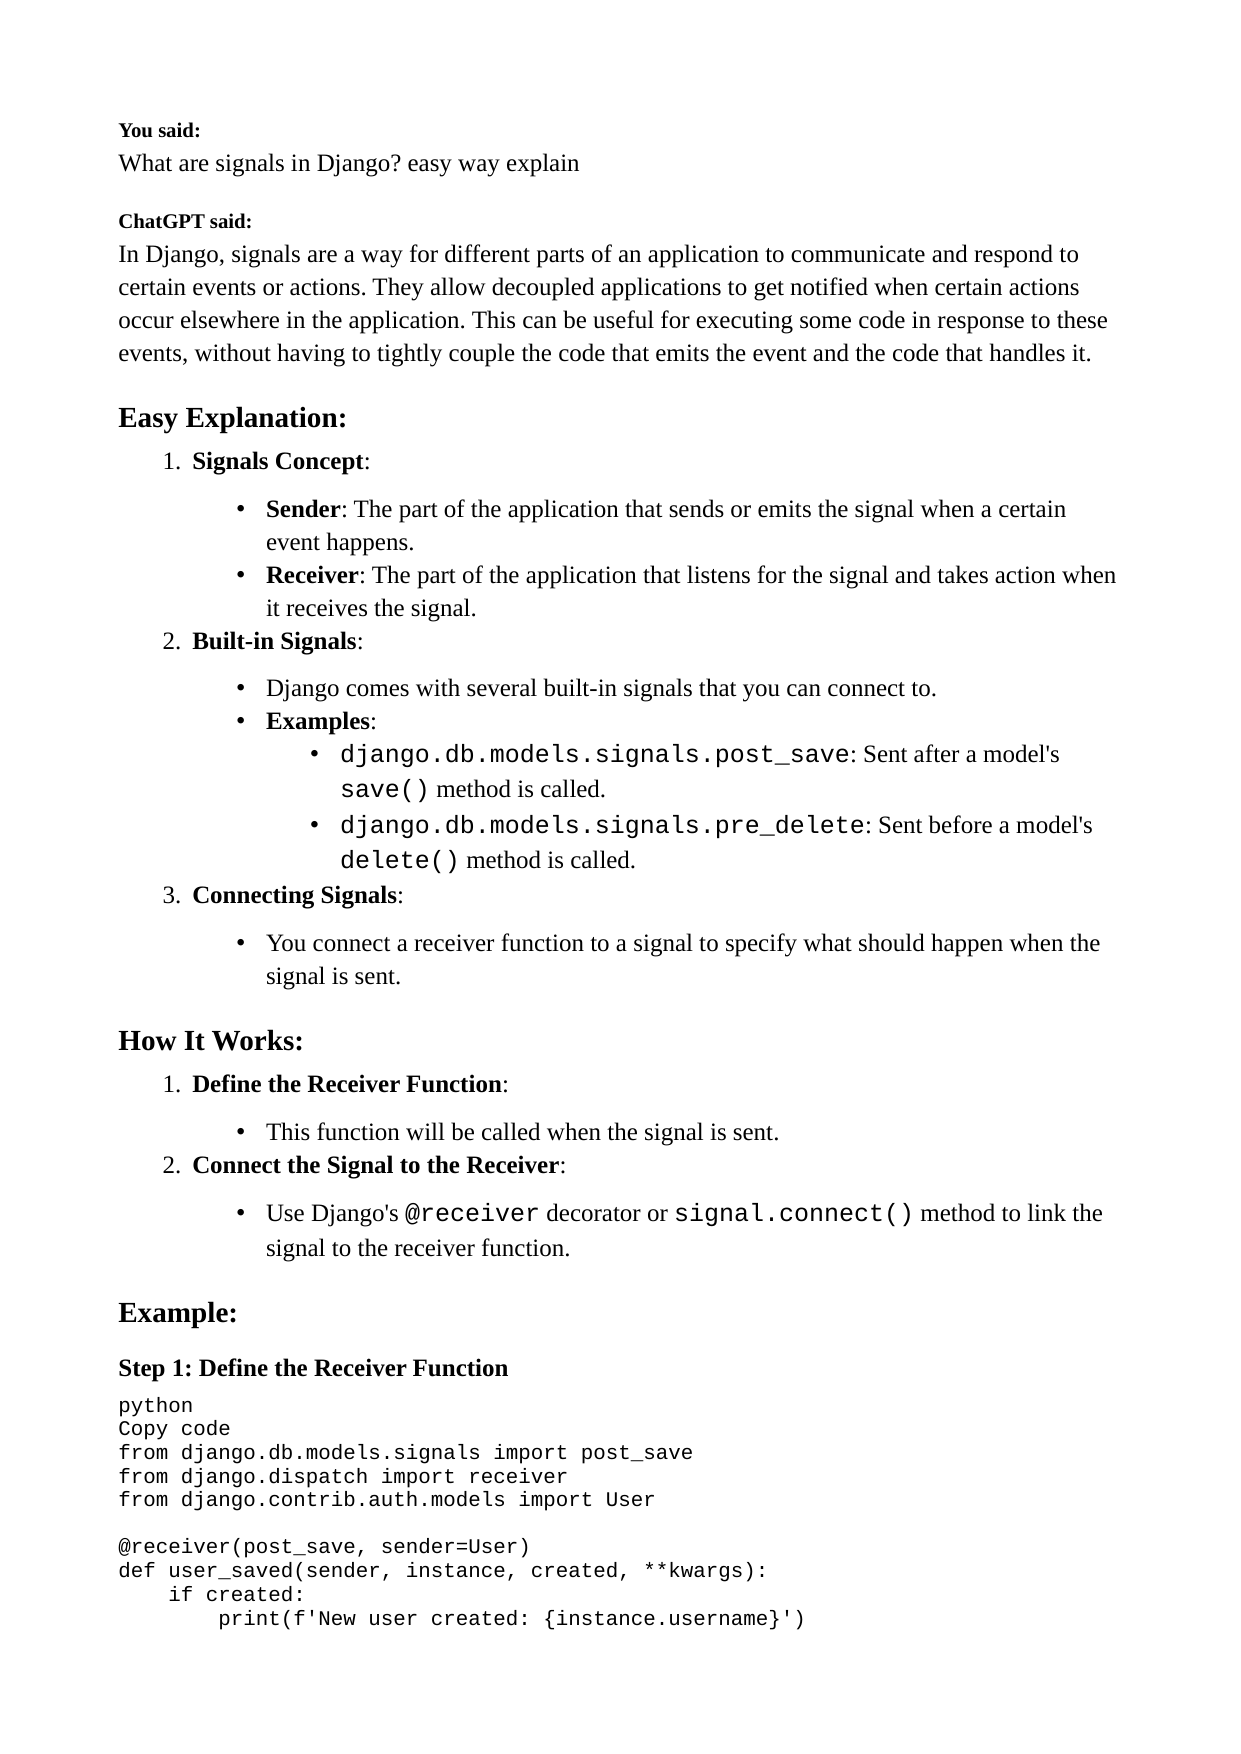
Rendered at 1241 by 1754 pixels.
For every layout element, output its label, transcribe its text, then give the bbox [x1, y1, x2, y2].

subtitle How It Works: [118, 1023, 1122, 1057]
list django.db.models.signals.pre_delete: Sent before a model's delete() method is called. [310, 810, 1122, 876]
list This function will be called when the signal is sent. [236, 1117, 1122, 1146]
subtitle Step 1: Define the Receiver Function [118, 1353, 1122, 1382]
list Sender: The part of the application that sends or emits the signal when a certain event happens. [236, 494, 1122, 556]
subtitle ChatGPT said: [118, 208, 1122, 233]
list Connect the Signal to the Receiver: [162, 1150, 1122, 1179]
list Define the Receiver Function: [162, 1069, 1122, 1098]
list Built-in Signals: [162, 626, 1122, 654]
text from django.db.models.signals import post_save [118, 1442, 1122, 1466]
list Receiver: The part of the application that listens for the signal and takes action when it receives the signal. [236, 560, 1122, 622]
subtitle Easy Explanation: [118, 400, 1122, 434]
text from django.contrib.auth.models import User [118, 1489, 1122, 1513]
text In Django, signals are a way for different parts of an application to communicate and respond to certain events or actions. They allow decoupled applications to get notified when certain actions occur elsewhere in the application. This can be useful for executing some code in response to these events, without having to tightly couple the code that emits the event and the code that handles it. [118, 239, 1122, 367]
text What are signals in Django? easy way explain [118, 148, 1122, 177]
list Examples: [236, 706, 1122, 735]
list Signals Concept: [162, 446, 1122, 475]
list You connect a receiver function to a signal to specify what should happen when the signal is sent. [236, 928, 1122, 990]
text def user_saved(sender, instance, created, **kwargs): [118, 1560, 1122, 1584]
text python [118, 1395, 1122, 1418]
text from django.dispatch import receiver [118, 1466, 1122, 1489]
text @receiver(post_save, sender=User) [118, 1537, 1122, 1560]
list Use Django's @receiver decorator or signal.connect() method to link the signal to the receiver function. [236, 1198, 1122, 1261]
subtitle Example: [118, 1295, 1122, 1328]
list Django comes with several built-in signals that you can connect to. [236, 673, 1122, 702]
text if created: [118, 1584, 1122, 1607]
list Connecting Signals: [162, 881, 1122, 909]
subtitle You said: [118, 118, 1122, 142]
text print(f'New user created: {instance.username}') [118, 1607, 1122, 1631]
text Copy code [118, 1418, 1122, 1442]
list django.db.models.signals.post_save: Sent after a model's save() method is called. [310, 739, 1122, 805]
